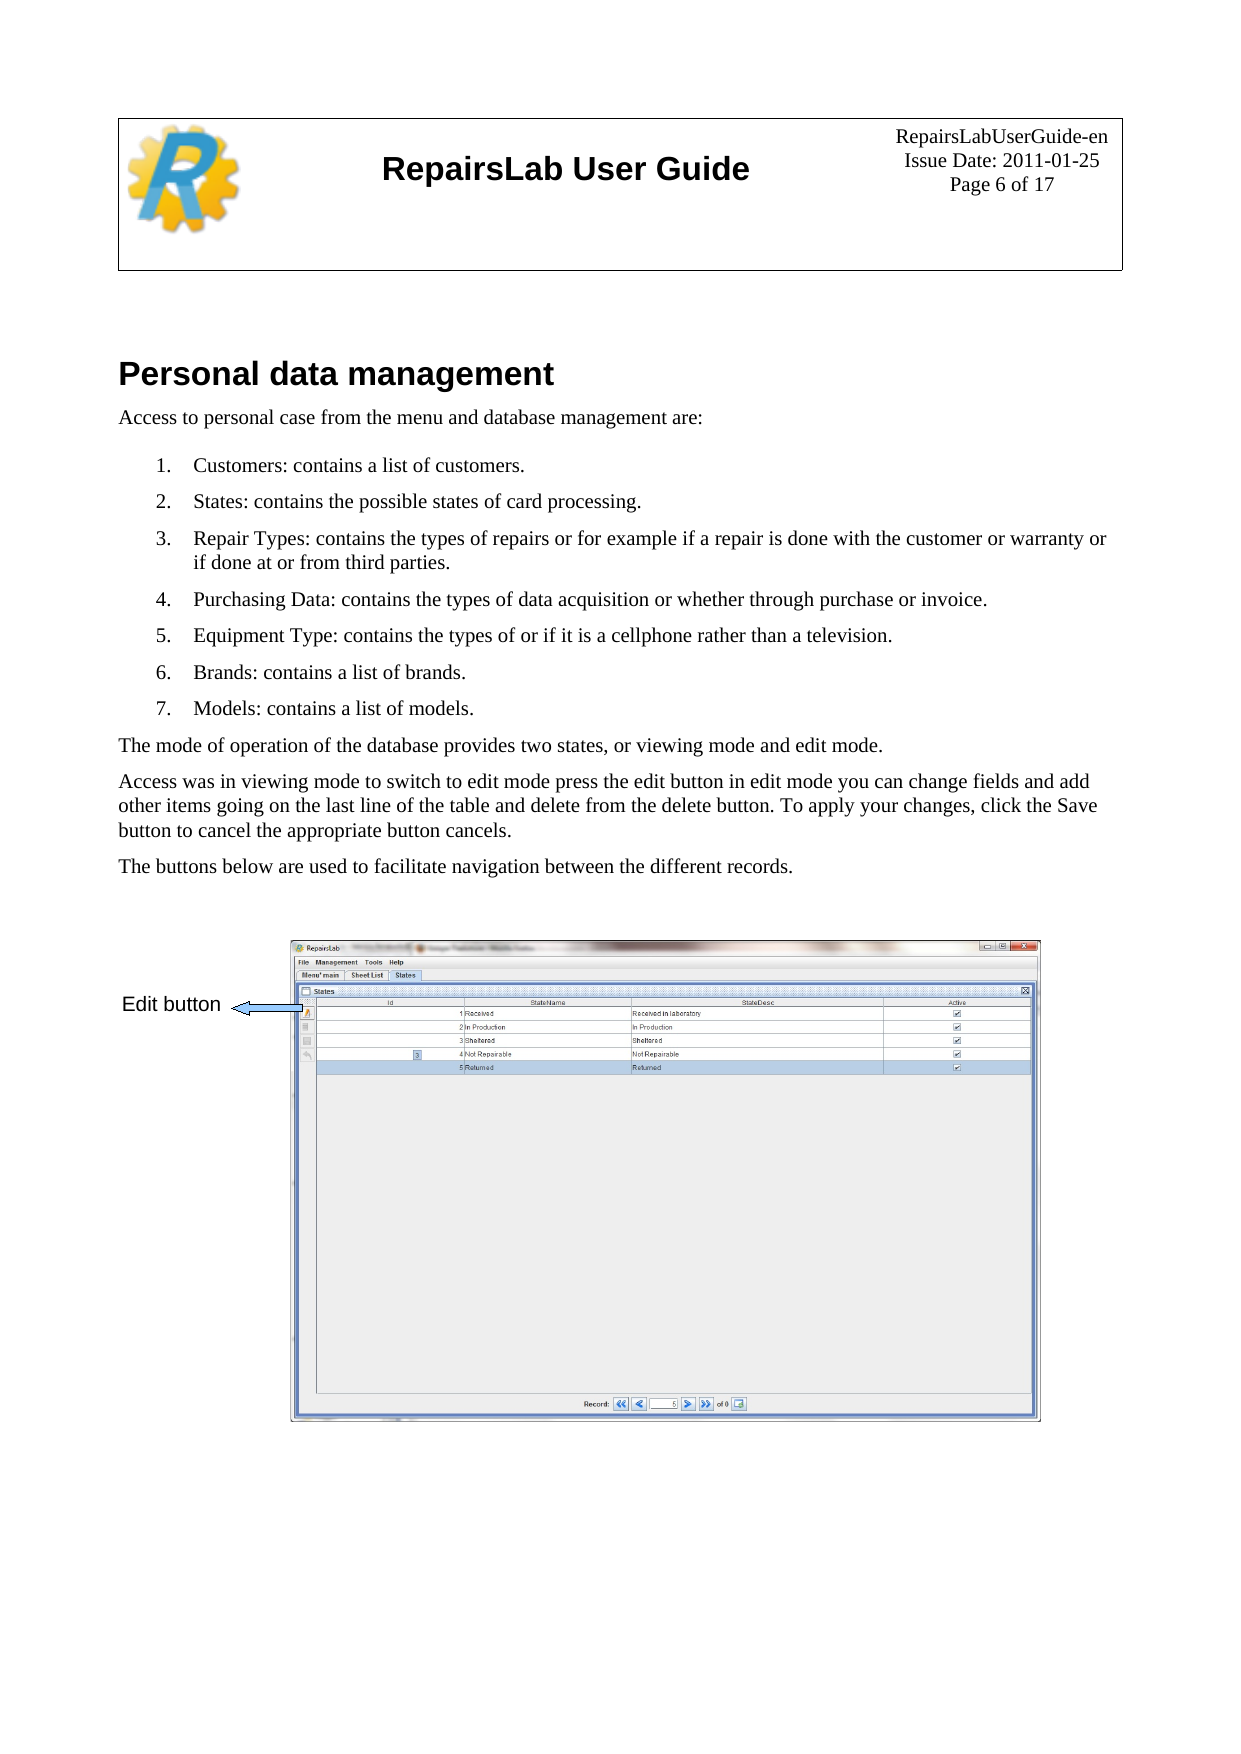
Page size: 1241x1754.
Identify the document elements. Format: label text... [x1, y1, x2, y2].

text Access to personal case from the menu and database management are: [118, 405, 1122, 429]
list Brands: contains a list of brands. [156, 660, 1122, 684]
list Equipment Type: contains the types of or if it is a cellphone rather than a television. [156, 623, 1122, 647]
list Purchasing Data: contains the types of data acquisition or whether through purchase or invoice. [156, 587, 1122, 611]
list Customers: contains a list of customers. [156, 453, 1122, 477]
text The mode of operation of the database provides two states, or viewing mode and edit mode. [118, 733, 1122, 757]
list Models: contains a list of models. [156, 696, 1122, 720]
picture [127, 123, 241, 236]
list States: contains the possible states of card processing. [156, 489, 1122, 513]
list Repair Types: contains the types of repairs or for example if a repair is done with the customer or warranty or if done at or from third parties. [156, 526, 1122, 574]
text Access was in viewing mode to switch to edit mode press the edit button in edit mode you can change fields and add other items going on the last line of the table and delete from the delete button. To apply your changes, click the Save button to cancel the appropriate button cancels. [118, 769, 1122, 842]
picture [290, 940, 1041, 1422]
text The buttons below are used to facilitate navigation between the different records. [118, 854, 1122, 878]
subtitle Personal data management [118, 353, 1122, 392]
